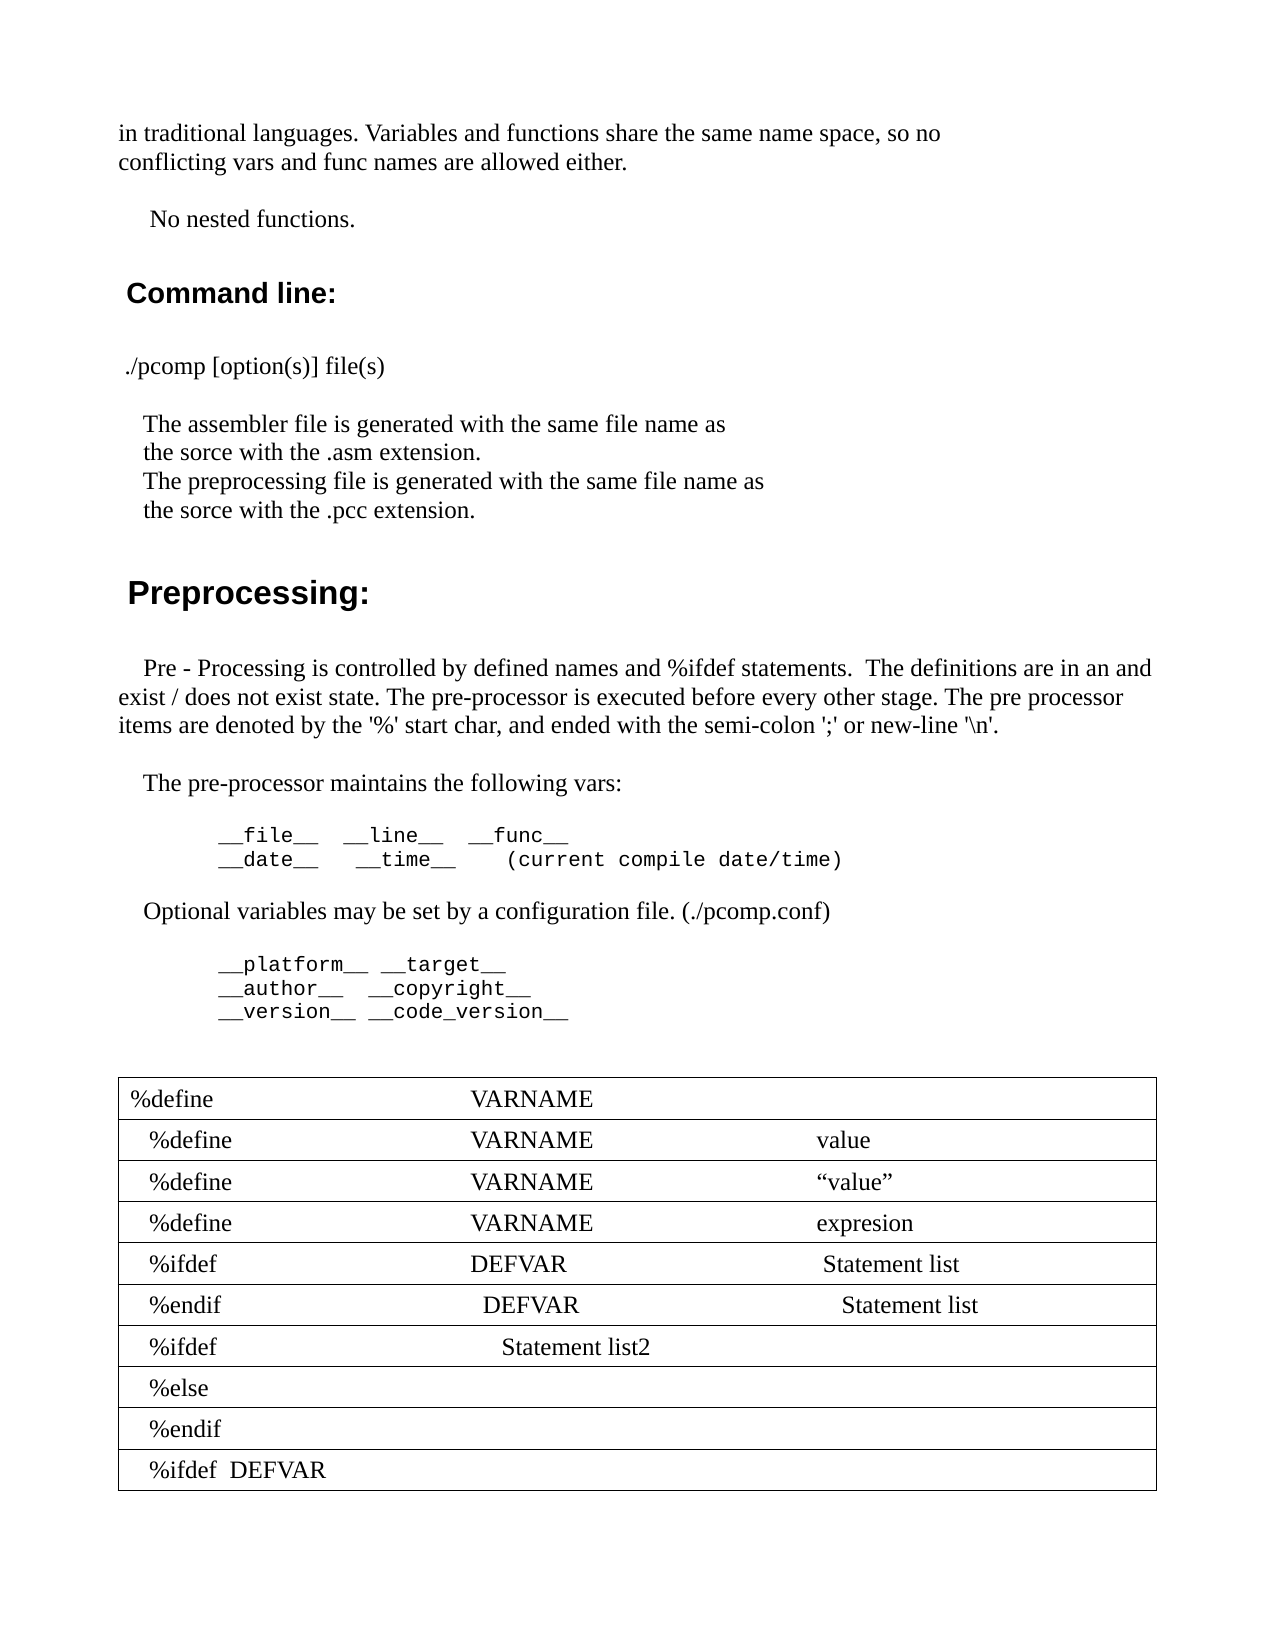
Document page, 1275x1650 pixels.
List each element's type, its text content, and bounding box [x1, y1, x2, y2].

table_cell %else [119, 1367, 464, 1407]
text __date__ __time__ (current compile date/time) [118, 849, 1157, 873]
table_cell %define [119, 1120, 464, 1160]
table_cell “value” [811, 1161, 1156, 1201]
table_cell DEFVAR [464, 1243, 811, 1283]
table_cell VARNAME [464, 1202, 811, 1242]
table_cell %endif [119, 1285, 464, 1325]
subtitle Preprocessing: [118, 573, 1157, 612]
text Pre - Processing is controlled by defined names and %ifdef statements. The definitions are in an and exist / does not exist state. The pre-processor is executed before every other stage. The pre processor items are denoted by the '%' start char, and ended with the semi-colon ';' or new-line '\n'. [118, 653, 1157, 739]
table_cell VARNAME [464, 1120, 811, 1160]
table_cell [464, 1450, 811, 1490]
text The assembler file is generated with the same file name as [118, 409, 1157, 437]
table_cell %define [119, 1202, 464, 1242]
table_cell [464, 1367, 811, 1407]
subtitle Command line: [118, 276, 1157, 310]
table_cell [811, 1326, 1156, 1366]
text the sorce with the .asm extension. [118, 437, 1157, 466]
text No nested functions. [118, 204, 1157, 233]
table_cell %define [119, 1161, 464, 1201]
text __author__ __copyright__ [118, 978, 1157, 1001]
text The pre-processor maintains the following vars: [118, 768, 1157, 797]
text __file__ __line__ __func__ [118, 826, 1157, 849]
table_cell %ifdef [119, 1243, 464, 1283]
table_cell value [811, 1120, 1156, 1160]
table_cell %ifdef [119, 1326, 464, 1366]
table_cell %ifdef DEFVAR [119, 1450, 464, 1490]
text The preprocessing file is generated with the same file name as [118, 466, 1157, 495]
table_header VARNAME [464, 1078, 811, 1118]
table_cell [811, 1408, 1156, 1448]
table_cell Statement list [811, 1285, 1156, 1325]
table_cell [811, 1367, 1156, 1407]
text __platform__ __target__ [118, 954, 1157, 978]
table_cell expresion [811, 1202, 1156, 1242]
text __version__ __code_version__ [118, 1001, 1157, 1025]
table_cell Statement list [811, 1243, 1156, 1283]
text in traditional languages. Variables and functions share the same name space, so no [118, 118, 1157, 147]
table_cell [811, 1450, 1156, 1490]
table_cell %endif [119, 1408, 464, 1448]
table_cell DEFVAR [464, 1285, 811, 1325]
table_header %define [119, 1078, 464, 1118]
text ./pcomp [option(s)] file(s) [118, 351, 1157, 380]
text Optional variables may be set by a configuration file. (./pcomp.conf) [118, 896, 1157, 925]
table_cell [464, 1408, 811, 1448]
table_cell VARNAME [464, 1161, 811, 1201]
table_header [811, 1078, 1156, 1118]
text conflicting vars and func names are allowed either. [118, 147, 1157, 176]
table_cell Statement list2 [464, 1326, 811, 1366]
text the sorce with the .pcc extension. [118, 495, 1157, 524]
